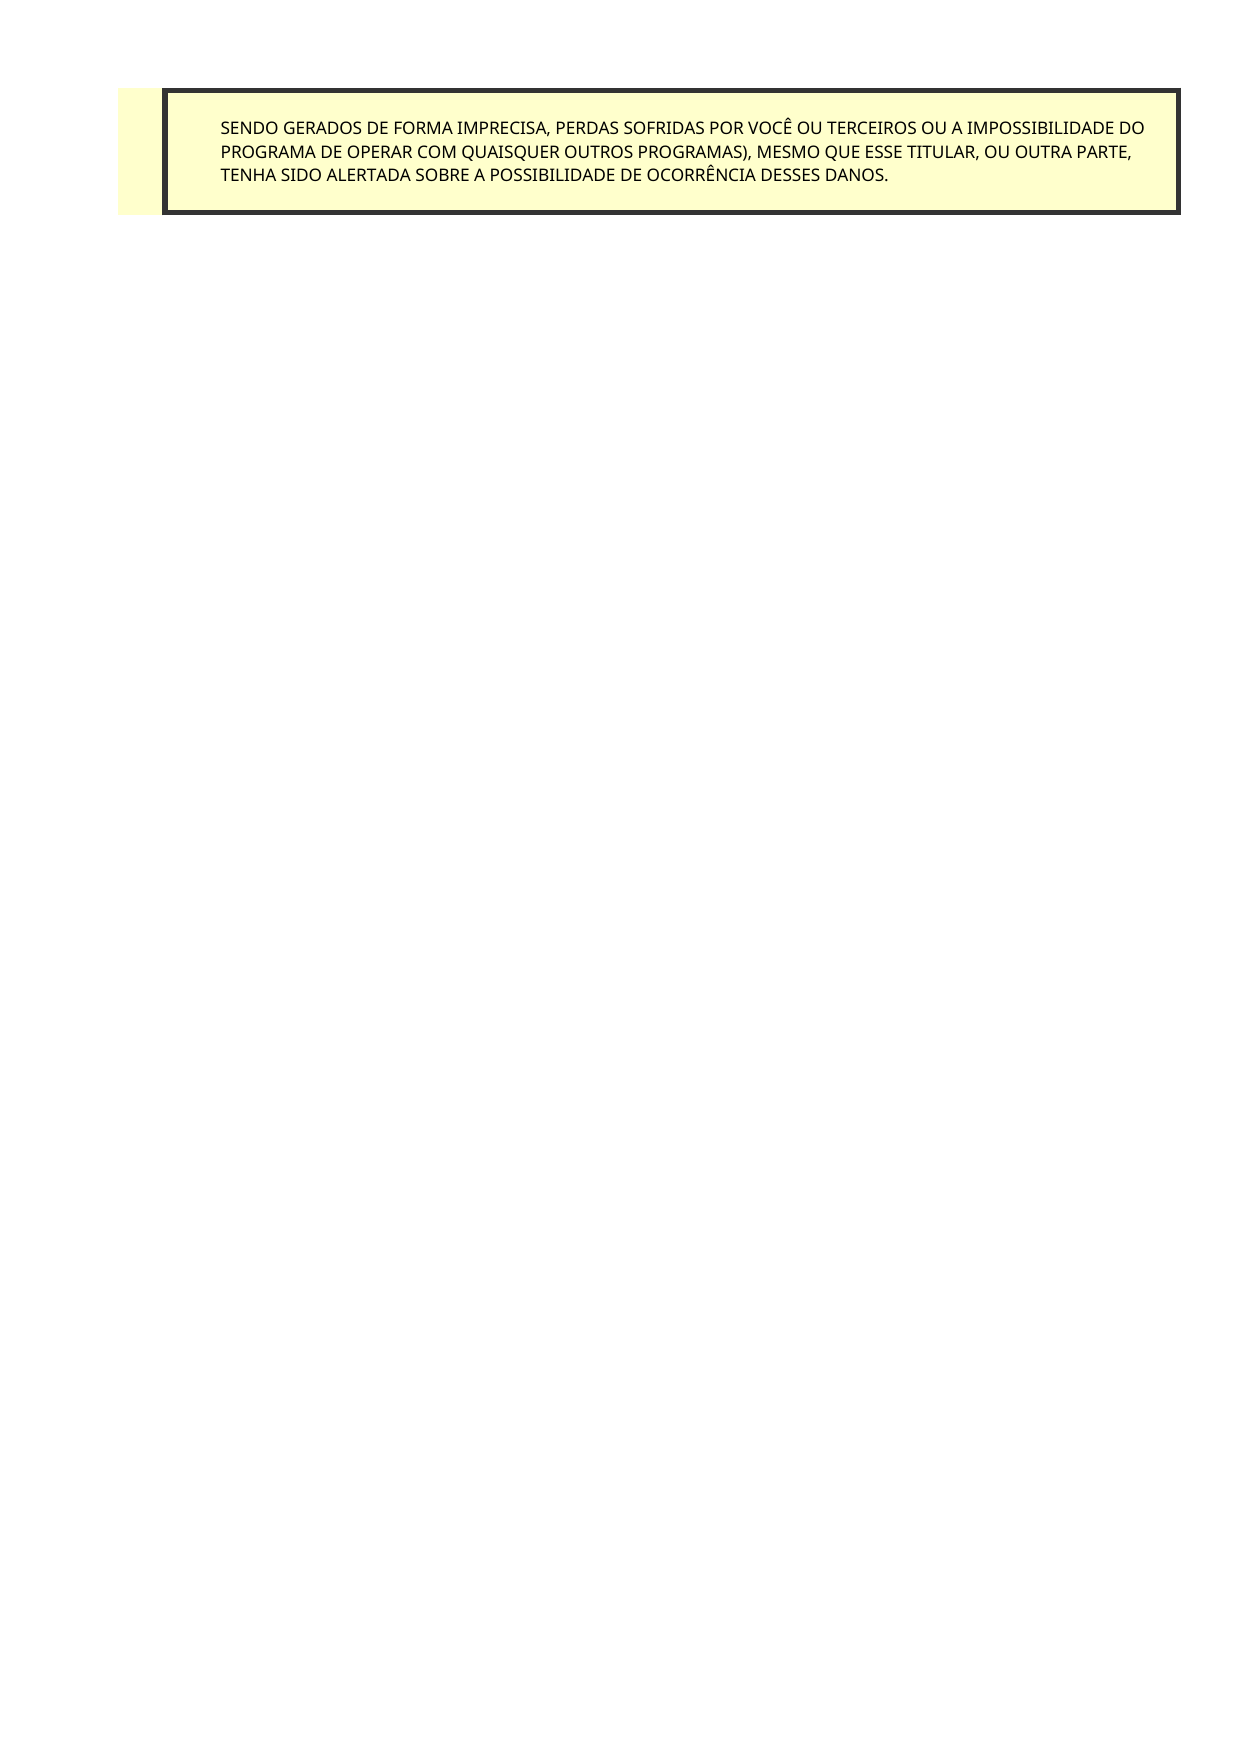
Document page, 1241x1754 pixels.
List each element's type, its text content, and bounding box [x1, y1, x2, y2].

list SENDO GERADOS DE FORMA IMPRECISA, PERDAS SOFRIDAS POR VOCÊ OU TERCEIROS OU A IMPOSSIBILIDADE DO PROGRAMA DE OPERAR COM QUAISQUER OUTROS PROGRAMAS), MESMO QUE ESSE TITULAR, OU OUTRA PARTE, TENHA SIDO ALERTADA SOBRE A POSSIBILIDADE DE OCORRÊNCIA DESSES DANOS. [168, 93, 1176, 210]
